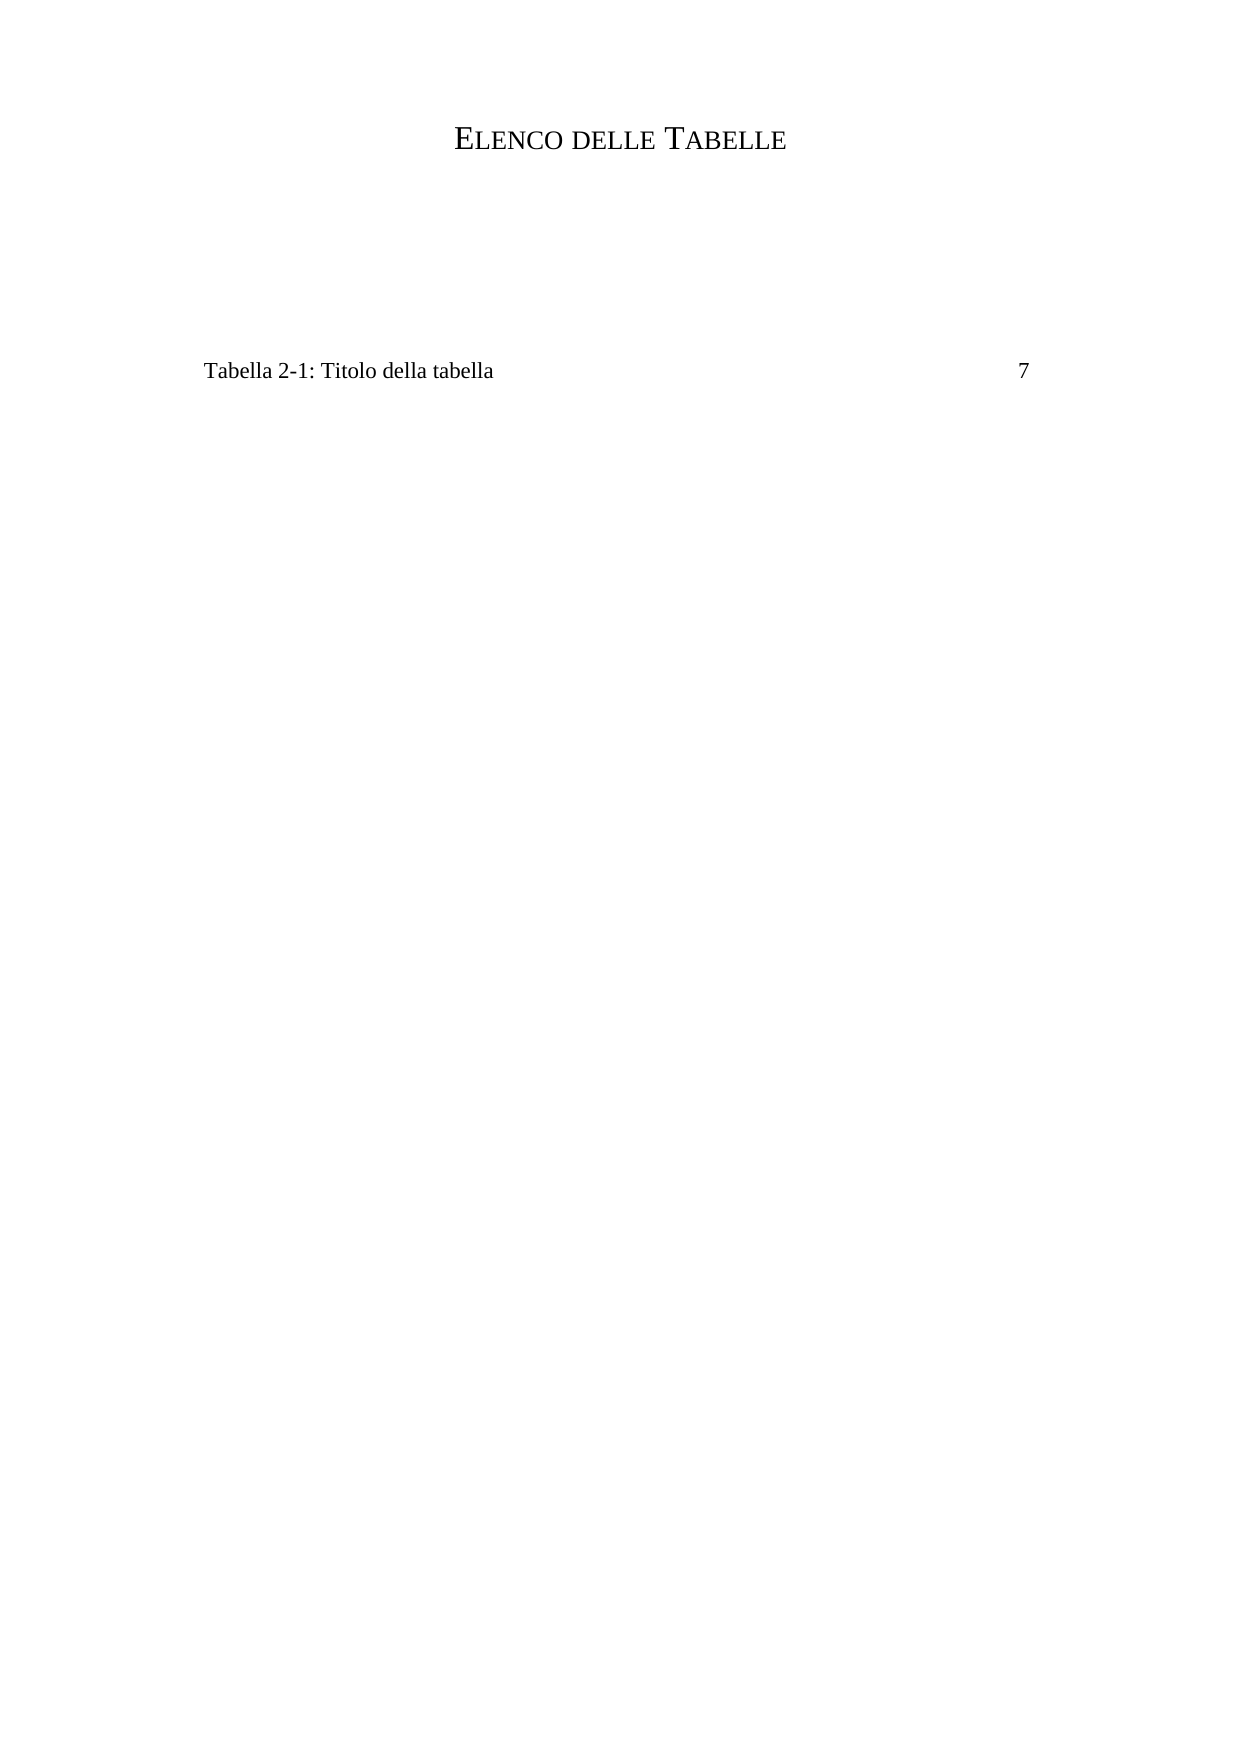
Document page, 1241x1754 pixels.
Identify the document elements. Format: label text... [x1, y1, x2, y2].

text Elenco delle Tabelle [174, 118, 1066, 157]
text Tabella 2-1: Titolo della tabella 7 [174, 357, 1066, 383]
